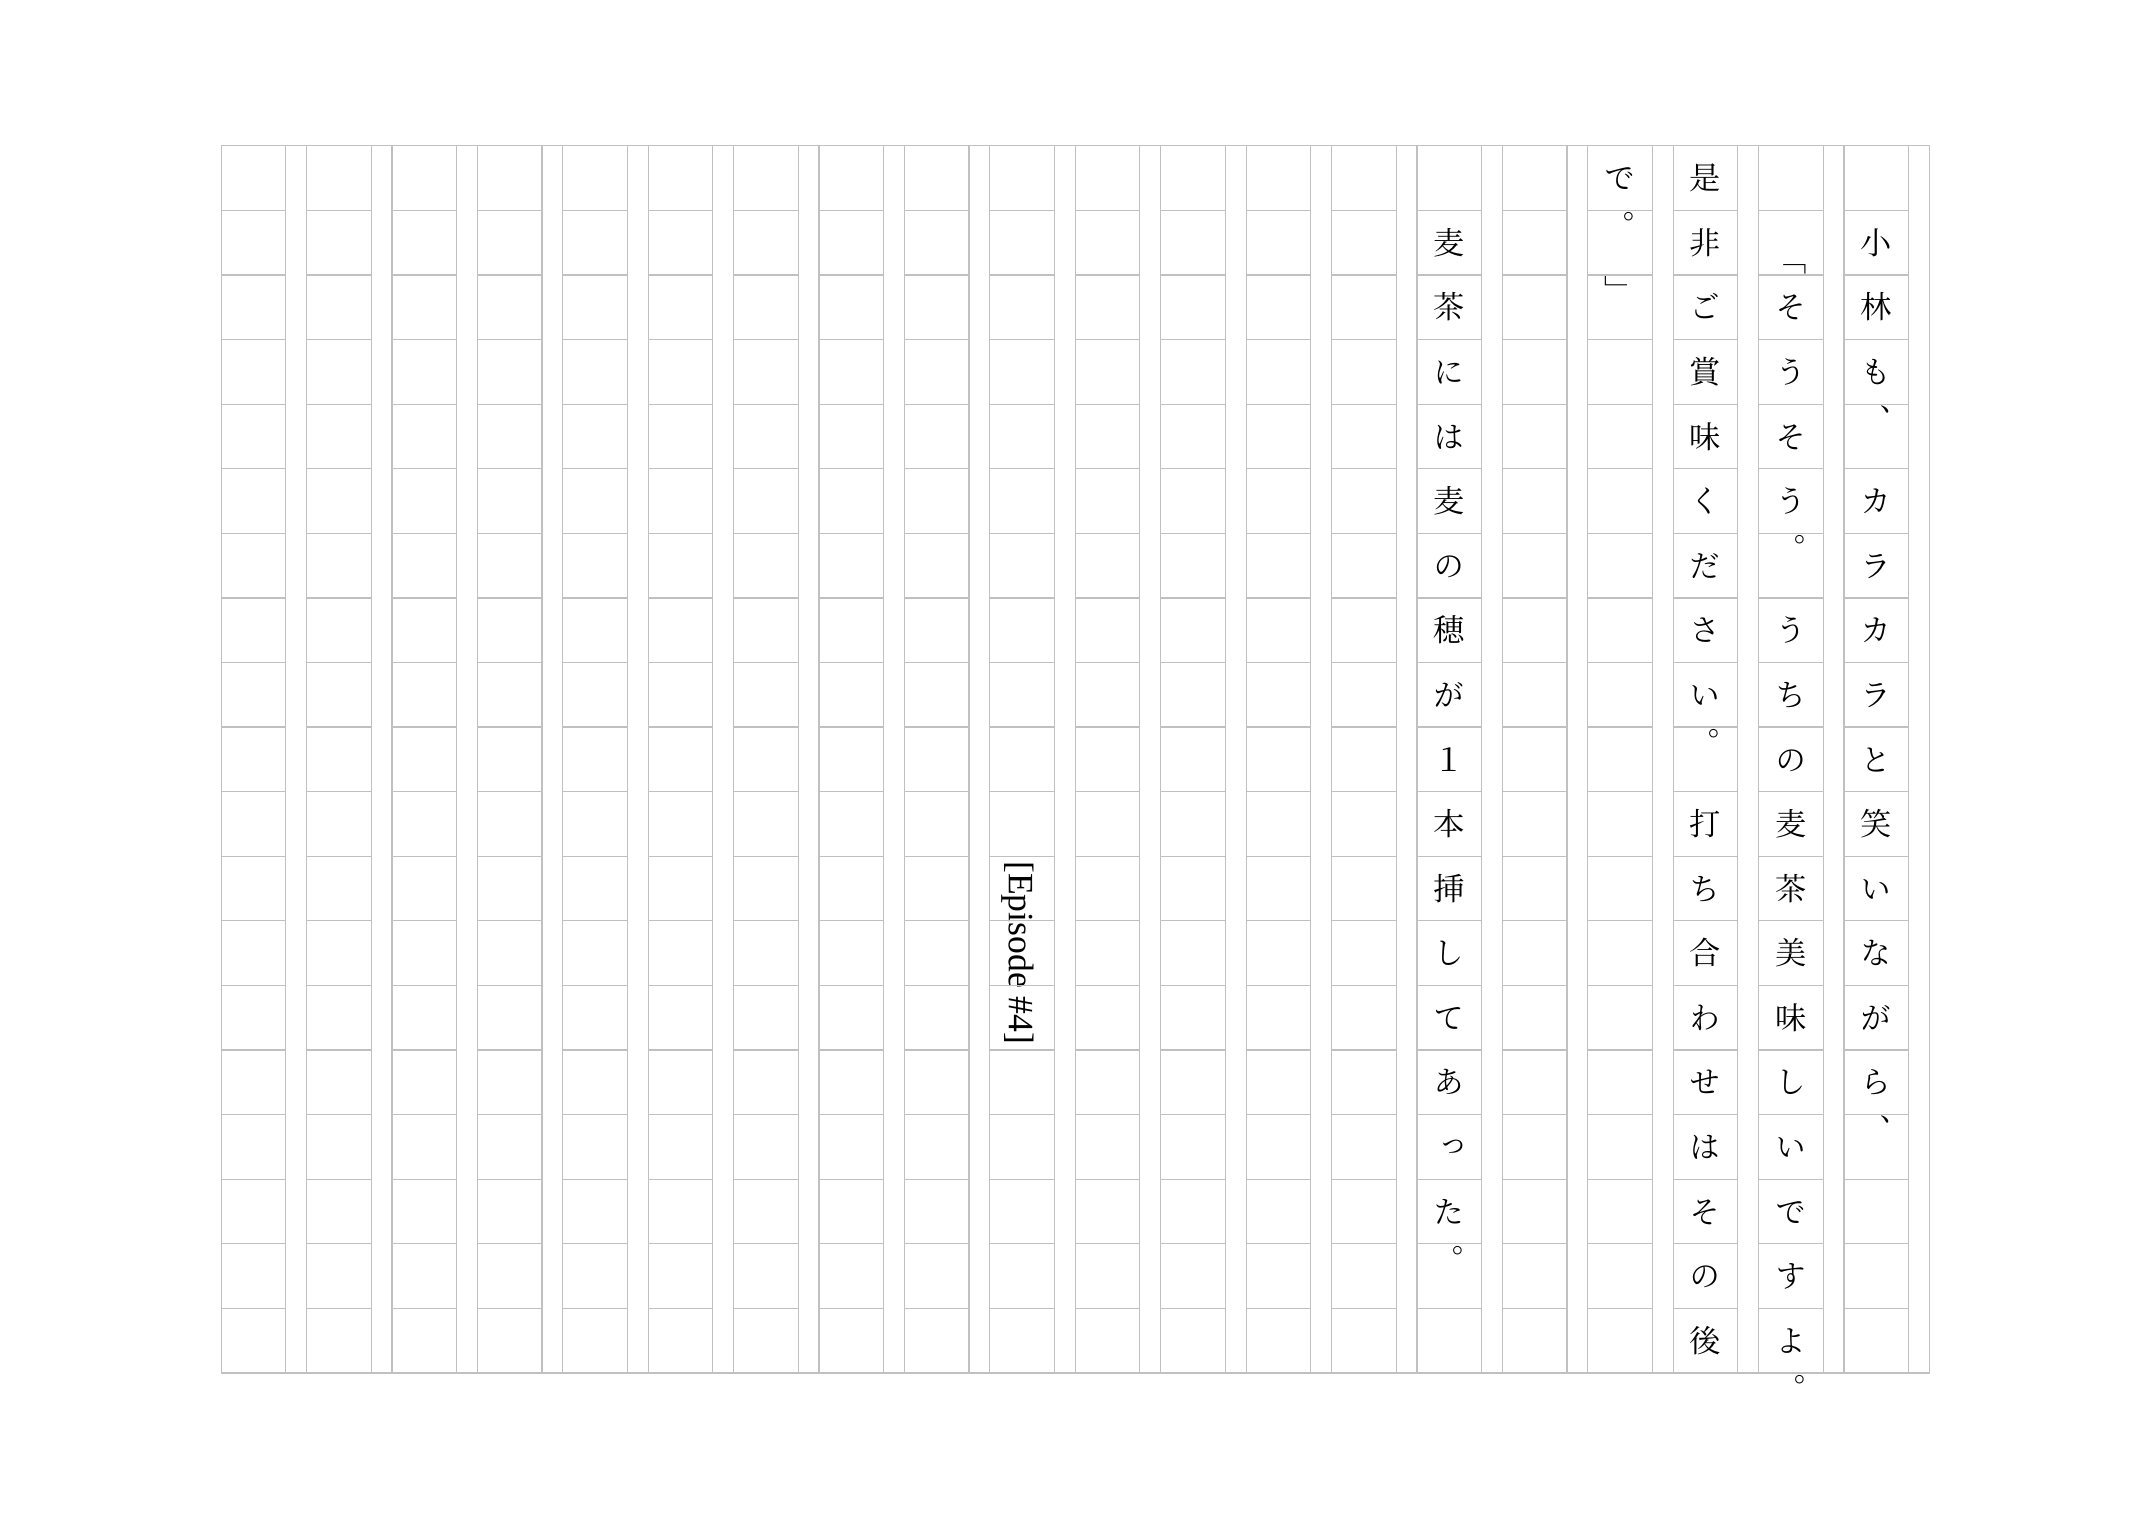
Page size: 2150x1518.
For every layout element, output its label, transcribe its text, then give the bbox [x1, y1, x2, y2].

text 「そうそう。うちの麦茶美味しいですよ。是非ご賞味ください。打ち合わせはその後で。」 [1759, 1115, 1823, 1179]
text [Episode #4] [990, 1244, 1054, 1308]
text [Episode #4] [990, 469, 1054, 533]
text [1482, 146, 1502, 1372]
text 「そうそう。うちの麦茶美味しいですよ。是非ご賞味ください。打ち合わせはその後で。」 [1588, 340, 1652, 404]
text 「そうそう。うちの麦茶美味しいですよ。是非ご賞味ください。打ち合わせはその後で。」 [1588, 663, 1652, 726]
text 「そうそう。うちの麦茶美味しいですよ。是非ご賞味ください。打ち合わせはその後で。」 [1588, 921, 1652, 985]
text ラ [1845, 663, 1908, 726]
text 茶 [1418, 276, 1481, 339]
text [1845, 146, 1908, 210]
text 笑 [1845, 792, 1908, 856]
text 「そうそう。うちの麦茶美味しいですよ。是非ご賞味ください。打ち合わせはその後で。」 [1588, 534, 1652, 597]
text 、 [1845, 1115, 1908, 1179]
text 「そうそう。うちの麦茶美味しいですよ。是非ご賞味ください。打ち合わせはその後で。」 [1759, 857, 1823, 920]
text し [1418, 921, 1481, 985]
text 「そうそう。うちの麦茶美味しいですよ。是非ご賞味ください。打ち合わせはその後で。」 [1674, 146, 1737, 210]
text 「そうそう。うちの麦茶美味しいですよ。是非ご賞味ください。打ち合わせはその後で。」 [1759, 276, 1823, 339]
text 「そうそう。うちの麦茶美味しいですよ。是非ご賞味ください。打ち合わせはその後で。」 [1824, 146, 1843, 1372]
text [Episode #4] [990, 599, 1054, 662]
text い [1845, 857, 1908, 920]
text 「そうそう。うちの麦茶美味しいですよ。是非ご賞味ください。打ち合わせはその後で。」 [1588, 1051, 1652, 1114]
text [Episode #4] [990, 1115, 1054, 1179]
text [Episode #4] [990, 663, 1054, 726]
text [Episode #4] [990, 792, 1054, 856]
text 「そうそう。うちの麦茶美味しいですよ。是非ご賞味ください。打ち合わせはその後で。」 [1674, 1244, 1737, 1308]
text っ [1418, 1115, 1481, 1179]
text 「そうそう。うちの麦茶美味しいですよ。是非ご賞味ください。打ち合わせはその後で。」 [1759, 469, 1823, 533]
text [1845, 1244, 1908, 1308]
text 「そうそう。うちの麦茶美味しいですよ。是非ご賞味ください。打ち合わせはその後で。」 [1759, 405, 1823, 468]
text 「そうそう。うちの麦茶美味しいですよ。是非ご賞味ください。打ち合わせはその後で。」 [1759, 663, 1823, 726]
text 「そうそう。うちの麦茶美味しいですよ。是非ご賞味ください。打ち合わせはその後で。」 [1674, 405, 1737, 468]
text も [1845, 340, 1908, 404]
text 「そうそう。うちの麦茶美味しいですよ。是非ご賞味ください。打ち合わせはその後で。」 [1759, 146, 1823, 210]
text な [1845, 921, 1908, 985]
text 「そうそう。うちの麦茶美味しいですよ。是非ご賞味ください。打ち合わせはその後で。」 [1759, 986, 1823, 1049]
text 「そうそう。うちの麦茶美味しいですよ。是非ご賞味ください。打ち合わせはその後で。」 [1759, 599, 1823, 662]
text [Episode #4] [990, 340, 1054, 404]
text [Episode #4] [990, 405, 1054, 468]
text [Episode #4] [990, 211, 1054, 274]
text 「そうそう。うちの麦茶美味しいですよ。是非ご賞味ください。打ち合わせはその後で。」 [1674, 986, 1737, 1049]
text 「そうそう。うちの麦茶美味しいですよ。是非ご賞味ください。打ち合わせはその後で。」 [1588, 211, 1652, 274]
text [1418, 146, 1481, 210]
text 「そうそう。うちの麦茶美味しいですよ。是非ご賞味ください。打ち合わせはその後で。」 [1588, 986, 1652, 1049]
text 「そうそう。うちの麦茶美味しいですよ。是非ご賞味ください。打ち合わせはその後で。」 [1653, 146, 1673, 1372]
text 本 [1418, 792, 1481, 856]
text 「そうそう。うちの麦茶美味しいですよ。是非ご賞味ください。打ち合わせはその後で。」 [1759, 1180, 1823, 1243]
text 麦 [1418, 211, 1481, 274]
text [Episode #4] [990, 1180, 1054, 1243]
text 。 [1418, 1244, 1481, 1308]
text 「そうそう。うちの麦茶美味しいですよ。是非ご賞味ください。打ち合わせはその後で。」 [1759, 340, 1823, 404]
text 「そうそう。うちの麦茶美味しいですよ。是非ご賞味ください。打ち合わせはその後で。」 [1674, 599, 1737, 662]
text 「そうそう。うちの麦茶美味しいですよ。是非ご賞味ください。打ち合わせはその後で。」 [1588, 146, 1652, 210]
text [Episode #4] [990, 146, 1054, 210]
text て [1418, 986, 1481, 1049]
text 「そうそう。うちの麦茶美味しいですよ。是非ご賞味ください。打ち合わせはその後で。」 [1588, 405, 1652, 468]
text 「そうそう。うちの麦茶美味しいですよ。是非ご賞味ください。打ち合わせはその後で。」 [1759, 211, 1823, 274]
text [Episode #4] [1055, 146, 1075, 1372]
text 「そうそう。うちの麦茶美味しいですよ。是非ご賞味ください。打ち合わせはその後で。」 [1588, 1180, 1652, 1243]
text が [1418, 663, 1481, 726]
text [1845, 1309, 1908, 1372]
text [Episode #4] [990, 1051, 1054, 1114]
text 小 [1845, 211, 1908, 274]
text 「そうそう。うちの麦茶美味しいですよ。是非ご賞味ください。打ち合わせはその後で。」 [1674, 534, 1737, 597]
text 「そうそう。うちの麦茶美味しいですよ。是非ご賞味ください。打ち合わせはその後で。」 [1674, 663, 1737, 726]
text 麦 [1418, 469, 1481, 533]
text 「そうそう。うちの麦茶美味しいですよ。是非ご賞味ください。打ち合わせはその後で。」 [1674, 728, 1737, 791]
text [Episode #4] [990, 986, 1054, 1049]
text と [1845, 728, 1908, 791]
text [1909, 146, 1929, 1372]
text 穂 [1418, 599, 1481, 662]
text 「そうそう。うちの麦茶美味しいですよ。是非ご賞味ください。打ち合わせはその後で。」 [1588, 857, 1652, 920]
text [Episode #4] [990, 728, 1054, 791]
text ら [1845, 1051, 1908, 1114]
text 「そうそう。うちの麦茶美味しいですよ。是非ご賞味ください。打ち合わせはその後で。」 [1588, 469, 1652, 533]
text 「そうそう。うちの麦茶美味しいですよ。是非ご賞味ください。打ち合わせはその後で。」 [1738, 146, 1758, 1372]
text 「そうそう。うちの麦茶美味しいですよ。是非ご賞味ください。打ち合わせはその後で。」 [1588, 599, 1652, 662]
text 「そうそう。うちの麦茶美味しいですよ。是非ご賞味ください。打ち合わせはその後で。」 [1674, 792, 1737, 856]
text 「そうそう。うちの麦茶美味しいですよ。是非ご賞味ください。打ち合わせはその後で。」 [1759, 921, 1823, 985]
text た [1418, 1180, 1481, 1243]
text 「そうそう。うちの麦茶美味しいですよ。是非ご賞味ください。打ち合わせはその後で。」 [1759, 1051, 1823, 1114]
text 「そうそう。うちの麦茶美味しいですよ。是非ご賞味ください。打ち合わせはその後で。」 [1674, 857, 1737, 920]
text 「そうそう。うちの麦茶美味しいですよ。是非ご賞味ください。打ち合わせはその後で。」 [1759, 1309, 1823, 1372]
text 「そうそう。うちの麦茶美味しいですよ。是非ご賞味ください。打ち合わせはその後で。」 [1588, 276, 1652, 339]
text 「そうそう。うちの麦茶美味しいですよ。是非ご賞味ください。打ち合わせはその後で。」 [1588, 1309, 1652, 1372]
text 「そうそう。うちの麦茶美味しいですよ。是非ご賞味ください。打ち合わせはその後で。」 [1588, 792, 1652, 856]
text の [1418, 534, 1481, 597]
text 林 [1845, 276, 1908, 339]
text 「そうそう。うちの麦茶美味しいですよ。是非ご賞味ください。打ち合わせはその後で。」 [1674, 1309, 1737, 1372]
text 挿 [1418, 857, 1481, 920]
text 「そうそう。うちの麦茶美味しいですよ。是非ご賞味ください。打ち合わせはその後で。」 [1759, 1244, 1823, 1308]
text 「そうそう。うちの麦茶美味しいですよ。是非ご賞味ください。打ち合わせはその後で。」 [1674, 340, 1737, 404]
text あ [1418, 1051, 1481, 1114]
text は [1418, 405, 1481, 468]
text 「そうそう。うちの麦茶美味しいですよ。是非ご賞味ください。打ち合わせはその後で。」 [1674, 276, 1737, 339]
text 「そうそう。うちの麦茶美味しいですよ。是非ご賞味ください。打ち合わせはその後で。」 [1674, 469, 1737, 533]
text 「そうそう。うちの麦茶美味しいですよ。是非ご賞味ください。打ち合わせはその後で。」 [1588, 1115, 1652, 1179]
text 「そうそう。うちの麦茶美味しいですよ。是非ご賞味ください。打ち合わせはその後で。」 [1674, 1115, 1737, 1179]
text [Episode #4] [990, 857, 1054, 920]
text 「そうそう。うちの麦茶美味しいですよ。是非ご賞味ください。打ち合わせはその後で。」 [1759, 534, 1823, 597]
text [1418, 1309, 1481, 1372]
text [1845, 1180, 1908, 1243]
text 、 [1845, 405, 1908, 468]
text 「そうそう。うちの麦茶美味しいですよ。是非ご賞味ください。打ち合わせはその後で。」 [1759, 728, 1823, 791]
text 「そうそう。うちの麦茶美味しいですよ。是非ご賞味ください。打ち合わせはその後で。」 [1674, 1180, 1737, 1243]
text が [1845, 986, 1908, 1049]
text [Episode #4] [990, 921, 1054, 985]
text 「そうそう。うちの麦茶美味しいですよ。是非ご賞味ください。打ち合わせはその後で。」 [1674, 921, 1737, 985]
text [Episode #4] [990, 534, 1054, 597]
text カ [1845, 469, 1908, 533]
text 「そうそう。うちの麦茶美味しいですよ。是非ご賞味ください。打ち合わせはその後で。」 [1674, 211, 1737, 274]
text カ [1845, 599, 1908, 662]
text [Episode #4] [990, 276, 1054, 339]
text １ [1418, 728, 1481, 791]
text [Episode #4] [990, 1309, 1054, 1372]
text に [1418, 340, 1481, 404]
text 「そうそう。うちの麦茶美味しいですよ。是非ご賞味ください。打ち合わせはその後で。」 [1674, 1051, 1737, 1114]
text 「そうそう。うちの麦茶美味しいですよ。是非ご賞味ください。打ち合わせはその後で。」 [1759, 792, 1823, 856]
text 「そうそう。うちの麦茶美味しいですよ。是非ご賞味ください。打ち合わせはその後で。」 [1588, 728, 1652, 791]
text ラ [1845, 534, 1908, 597]
text 「そうそう。うちの麦茶美味しいですよ。是非ご賞味ください。打ち合わせはその後で。」 [1588, 1244, 1652, 1308]
